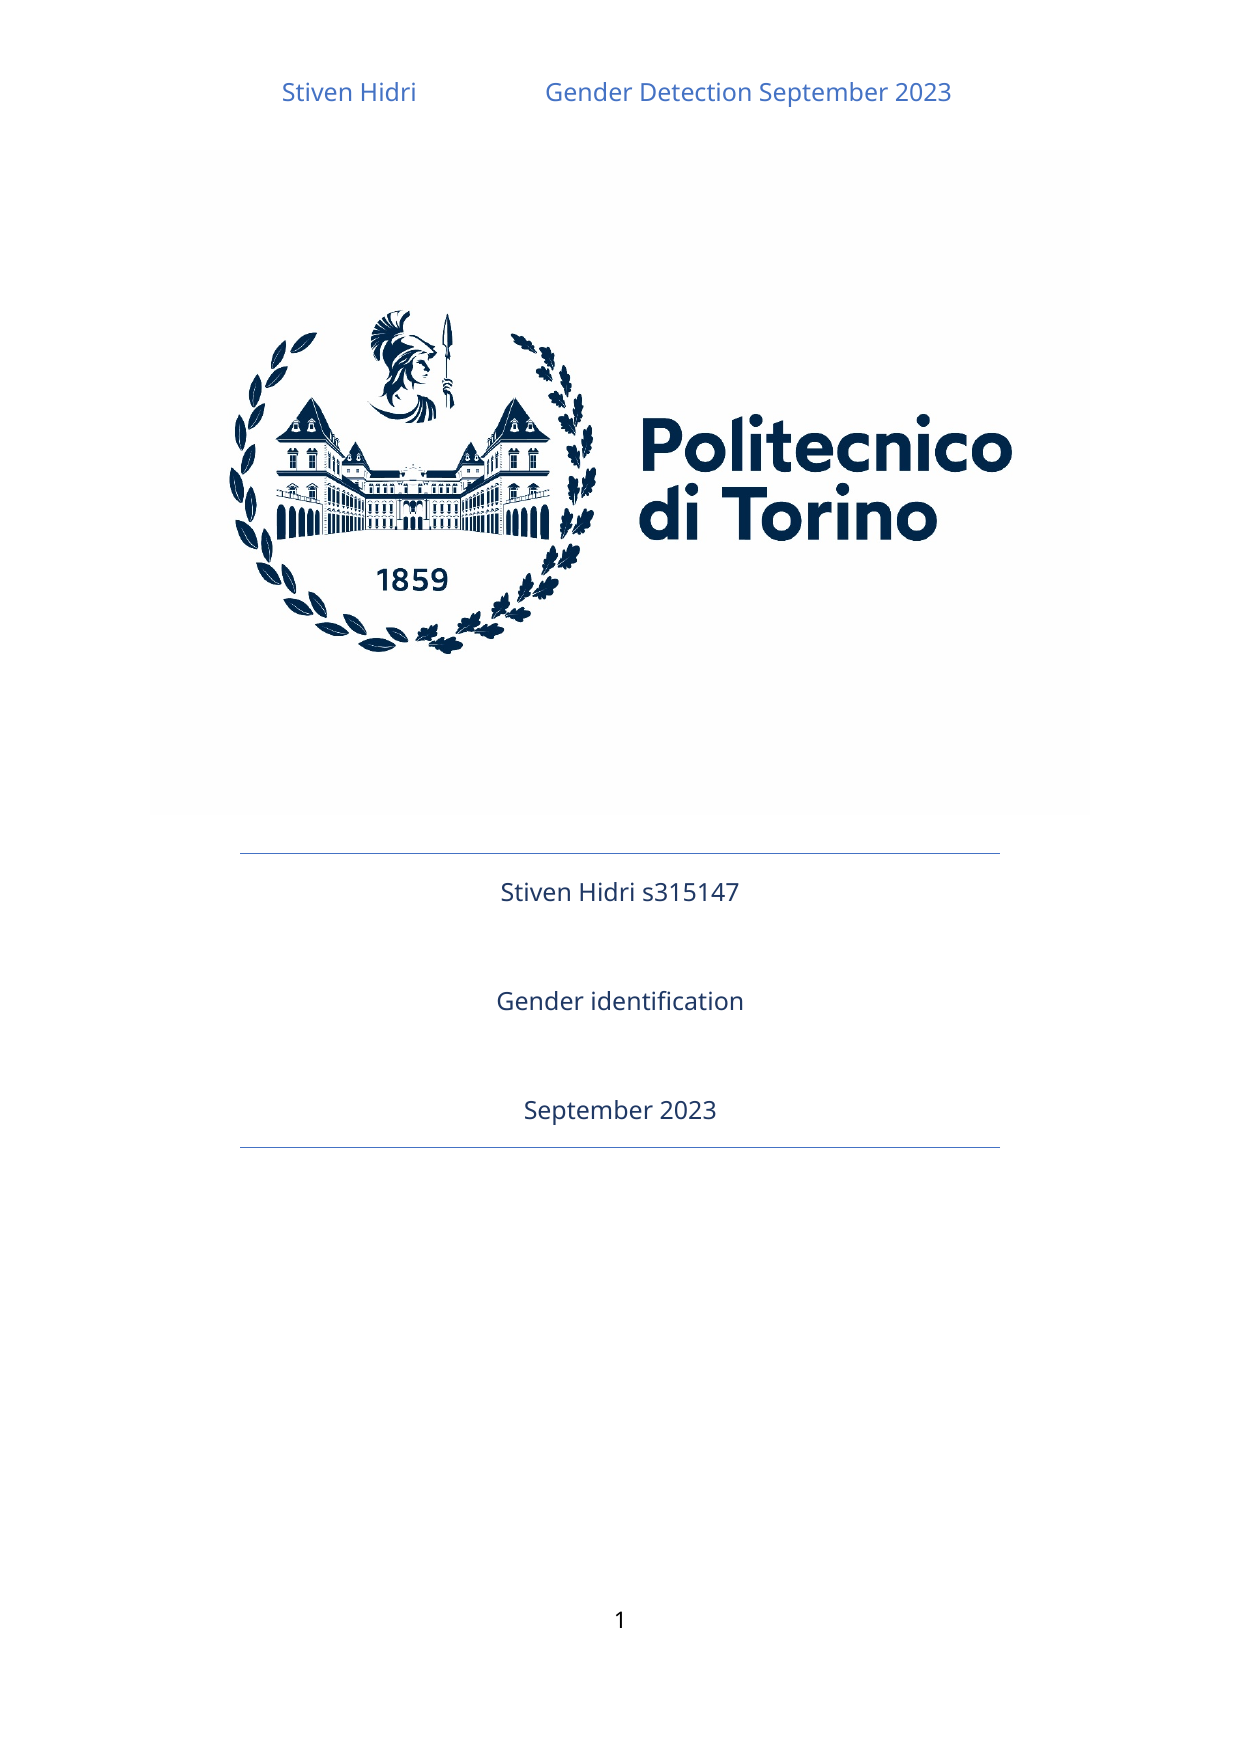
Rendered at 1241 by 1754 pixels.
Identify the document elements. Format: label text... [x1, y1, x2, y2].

text September 2023 [240, 1071, 1000, 1147]
text Gender identification [240, 962, 1000, 1017]
text Stiven Hidri s315147 [240, 854, 1000, 908]
